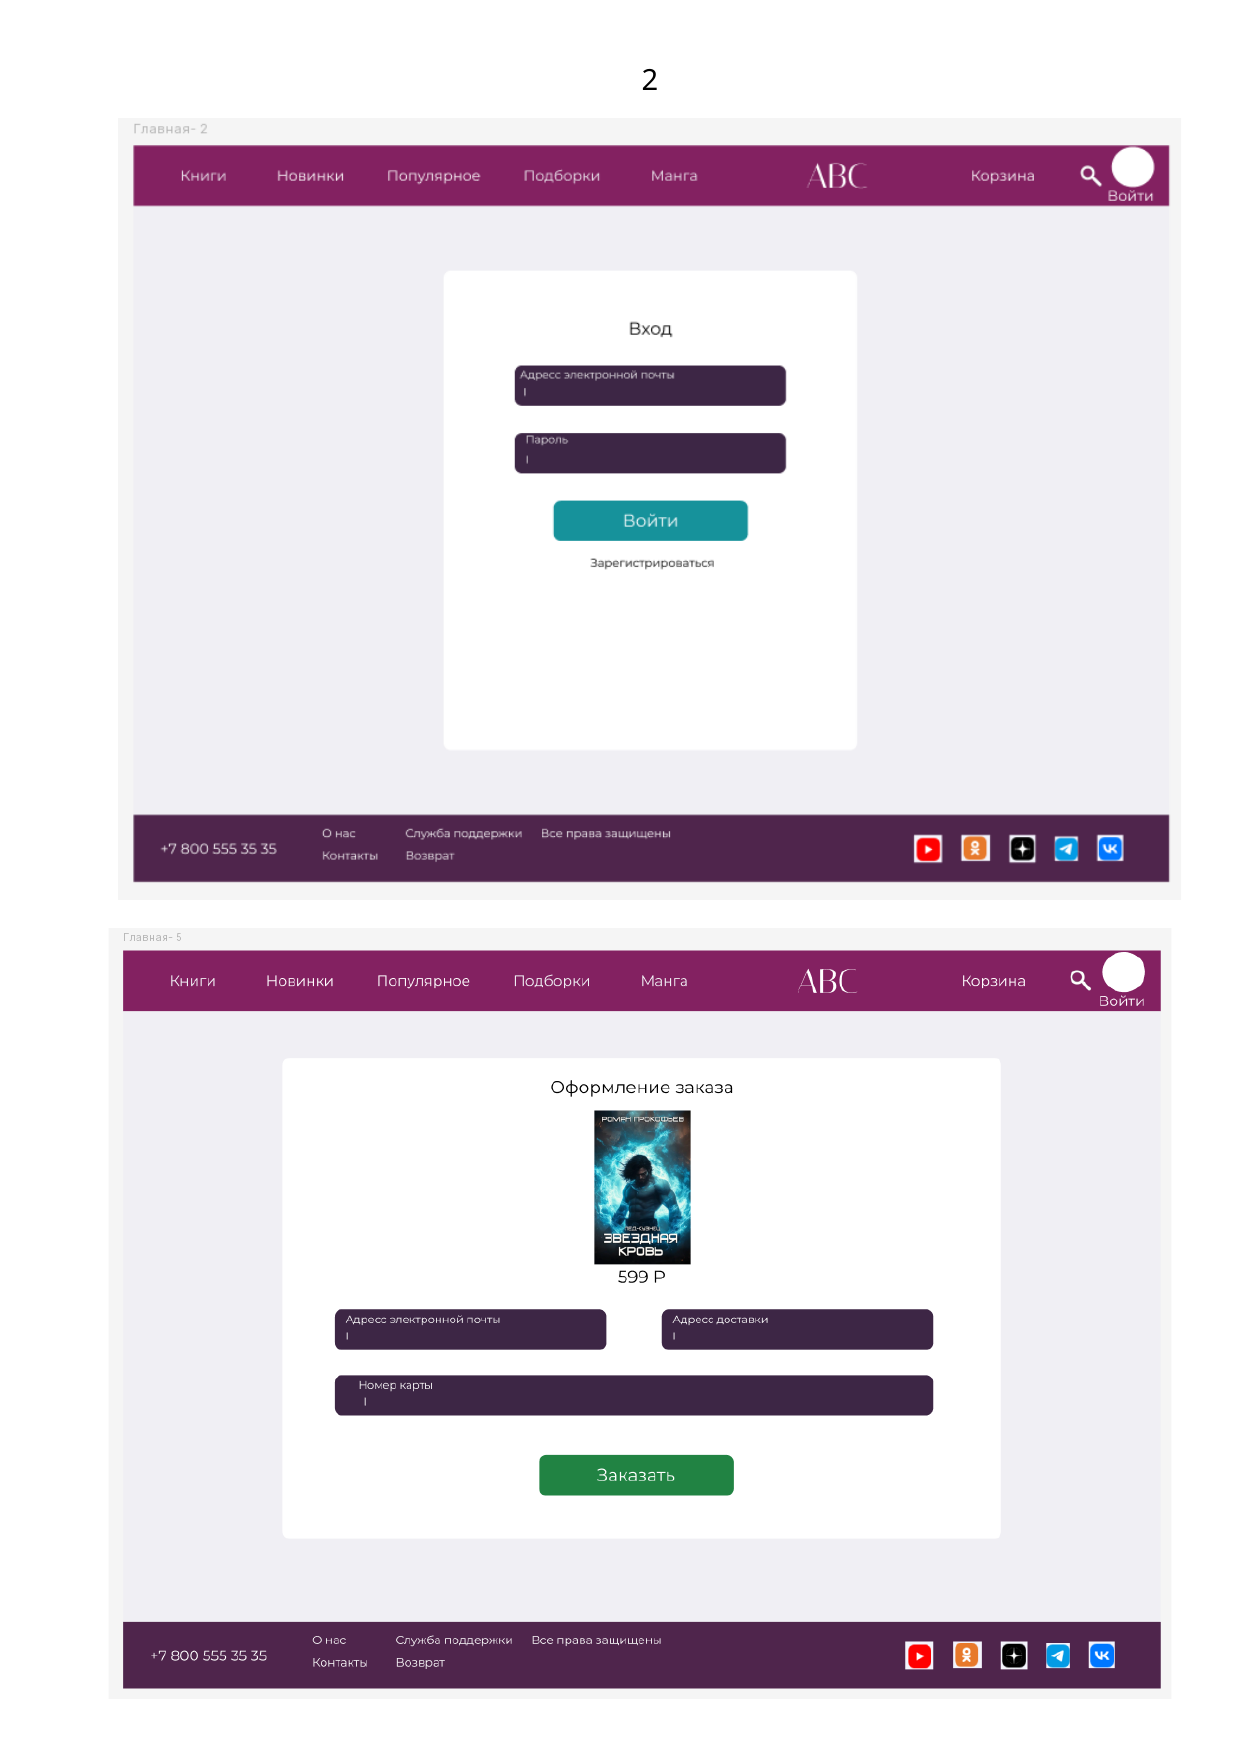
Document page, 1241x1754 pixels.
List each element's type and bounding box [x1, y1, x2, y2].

picture [118, 118, 1182, 900]
picture [108, 928, 1172, 1699]
